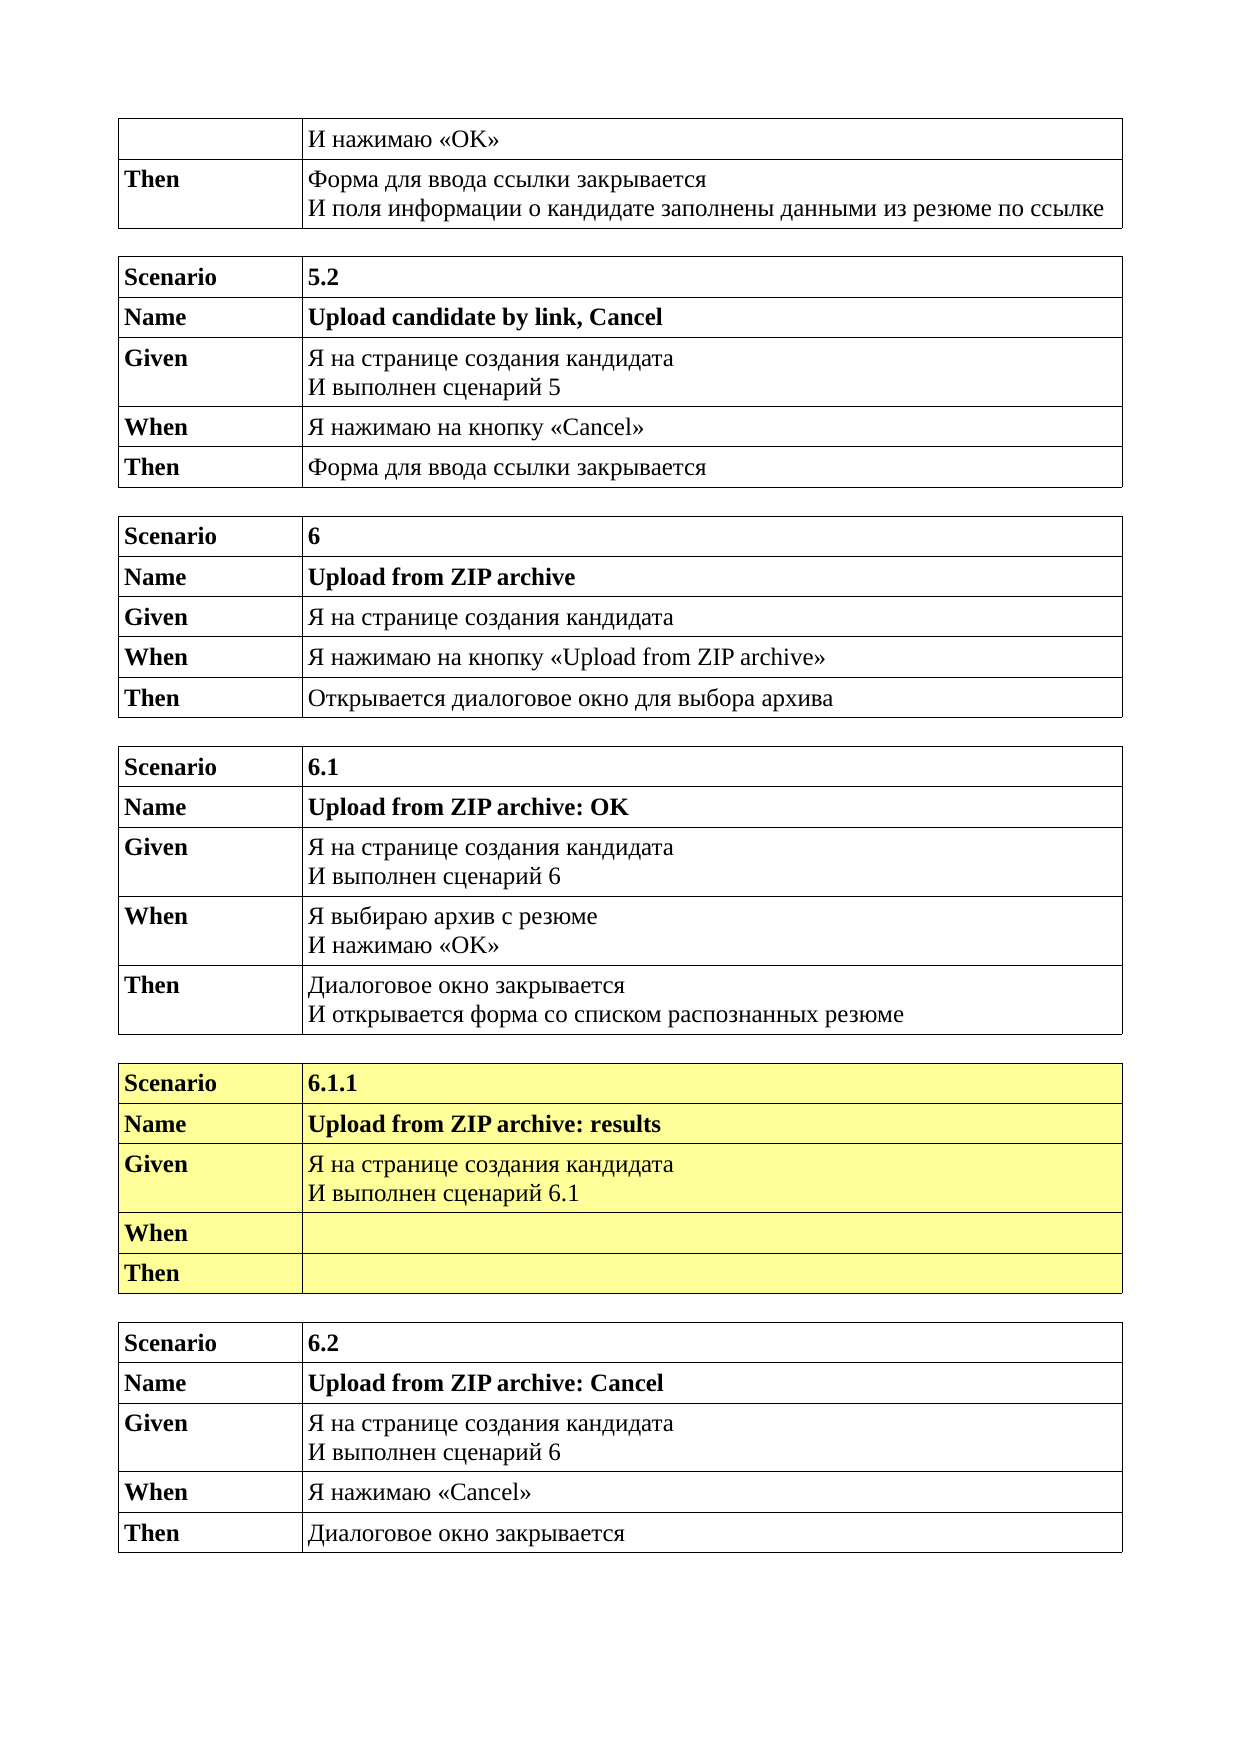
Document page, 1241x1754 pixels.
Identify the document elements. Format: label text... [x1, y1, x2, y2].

table_header 6.1 [303, 747, 1122, 786]
table_cell Я на странице создания кандидата [303, 597, 1122, 636]
table_cell Name [119, 557, 302, 596]
table_cell Then [119, 1513, 302, 1552]
table_cell Then [119, 678, 302, 717]
table_header Scenario [119, 747, 302, 786]
table_cell [303, 1213, 1122, 1253]
table_cell When [119, 897, 302, 965]
table_cell Я нажимаю на кнопку «Upload from ZIP archive» [303, 637, 1122, 677]
table_cell Then [119, 1254, 302, 1293]
table_cell Я на странице создания кандидата И выполнен сценарий 5 [303, 338, 1122, 406]
table_cell When [119, 1472, 302, 1512]
table_cell Given [119, 1144, 302, 1212]
table_header 6.2 [303, 1323, 1122, 1362]
table_cell Name [119, 787, 302, 827]
table_cell Given [119, 828, 302, 896]
table_cell Я на странице создания кандидата И выполнен сценарий 6.1 [303, 1144, 1122, 1212]
table_cell Then [119, 447, 302, 487]
table_cell Given [119, 1404, 302, 1471]
table_header 6 [303, 517, 1122, 556]
table_cell Upload from ZIP archive: results [303, 1104, 1122, 1143]
table_header Scenario [119, 257, 302, 297]
table_header Scenario [119, 1323, 302, 1362]
table_cell Name [119, 1363, 302, 1402]
table_cell Upload from ZIP archive [303, 557, 1122, 596]
table_cell Given [119, 597, 302, 636]
table_cell Then [119, 966, 302, 1034]
table_cell Upload candidate by link, Cancel [303, 298, 1122, 337]
table_cell Я нажимаю «Cancel» [303, 1472, 1122, 1512]
table_cell Upload from ZIP archive: OK [303, 787, 1122, 827]
table_cell Upload from ZIP archive: Cancel [303, 1363, 1122, 1402]
table_header Scenario [119, 517, 302, 556]
table_cell И нажимаю «OK» [303, 119, 1122, 158]
table_cell Name [119, 298, 302, 337]
table_cell Then [119, 160, 302, 227]
table_header Scenario [119, 1064, 302, 1103]
table_cell Я выбираю архив с резюме И нажимаю «OK» [303, 897, 1122, 965]
table_cell Given [119, 338, 302, 406]
table_cell Диалоговое окно закрывается [303, 1513, 1122, 1552]
table_cell When [119, 407, 302, 446]
table_header 6.1.1 [303, 1064, 1122, 1103]
table_cell Открывается диалоговое окно для выбора архива [303, 678, 1122, 717]
table_cell Диалоговое окно закрывается И открывается форма со списком распознанных резюме [303, 966, 1122, 1034]
table_cell Форма для ввода ссылки закрывается И поля информации о кандидате заполнены данными из резюме по ссылке [303, 160, 1122, 227]
table_header 5.2 [303, 257, 1122, 297]
table_cell [303, 1254, 1122, 1293]
table_cell Name [119, 1104, 302, 1143]
table_cell Я на странице создания кандидата И выполнен сценарий 6 [303, 828, 1122, 896]
table_cell Я нажимаю на кнопку «Cancel» [303, 407, 1122, 446]
table_cell Я на странице создания кандидата И выполнен сценарий 6 [303, 1404, 1122, 1471]
table_cell When [119, 637, 302, 677]
table_cell [119, 119, 302, 158]
table_cell Форма для ввода ссылки закрывается [303, 447, 1122, 487]
table_cell When [119, 1213, 302, 1253]
